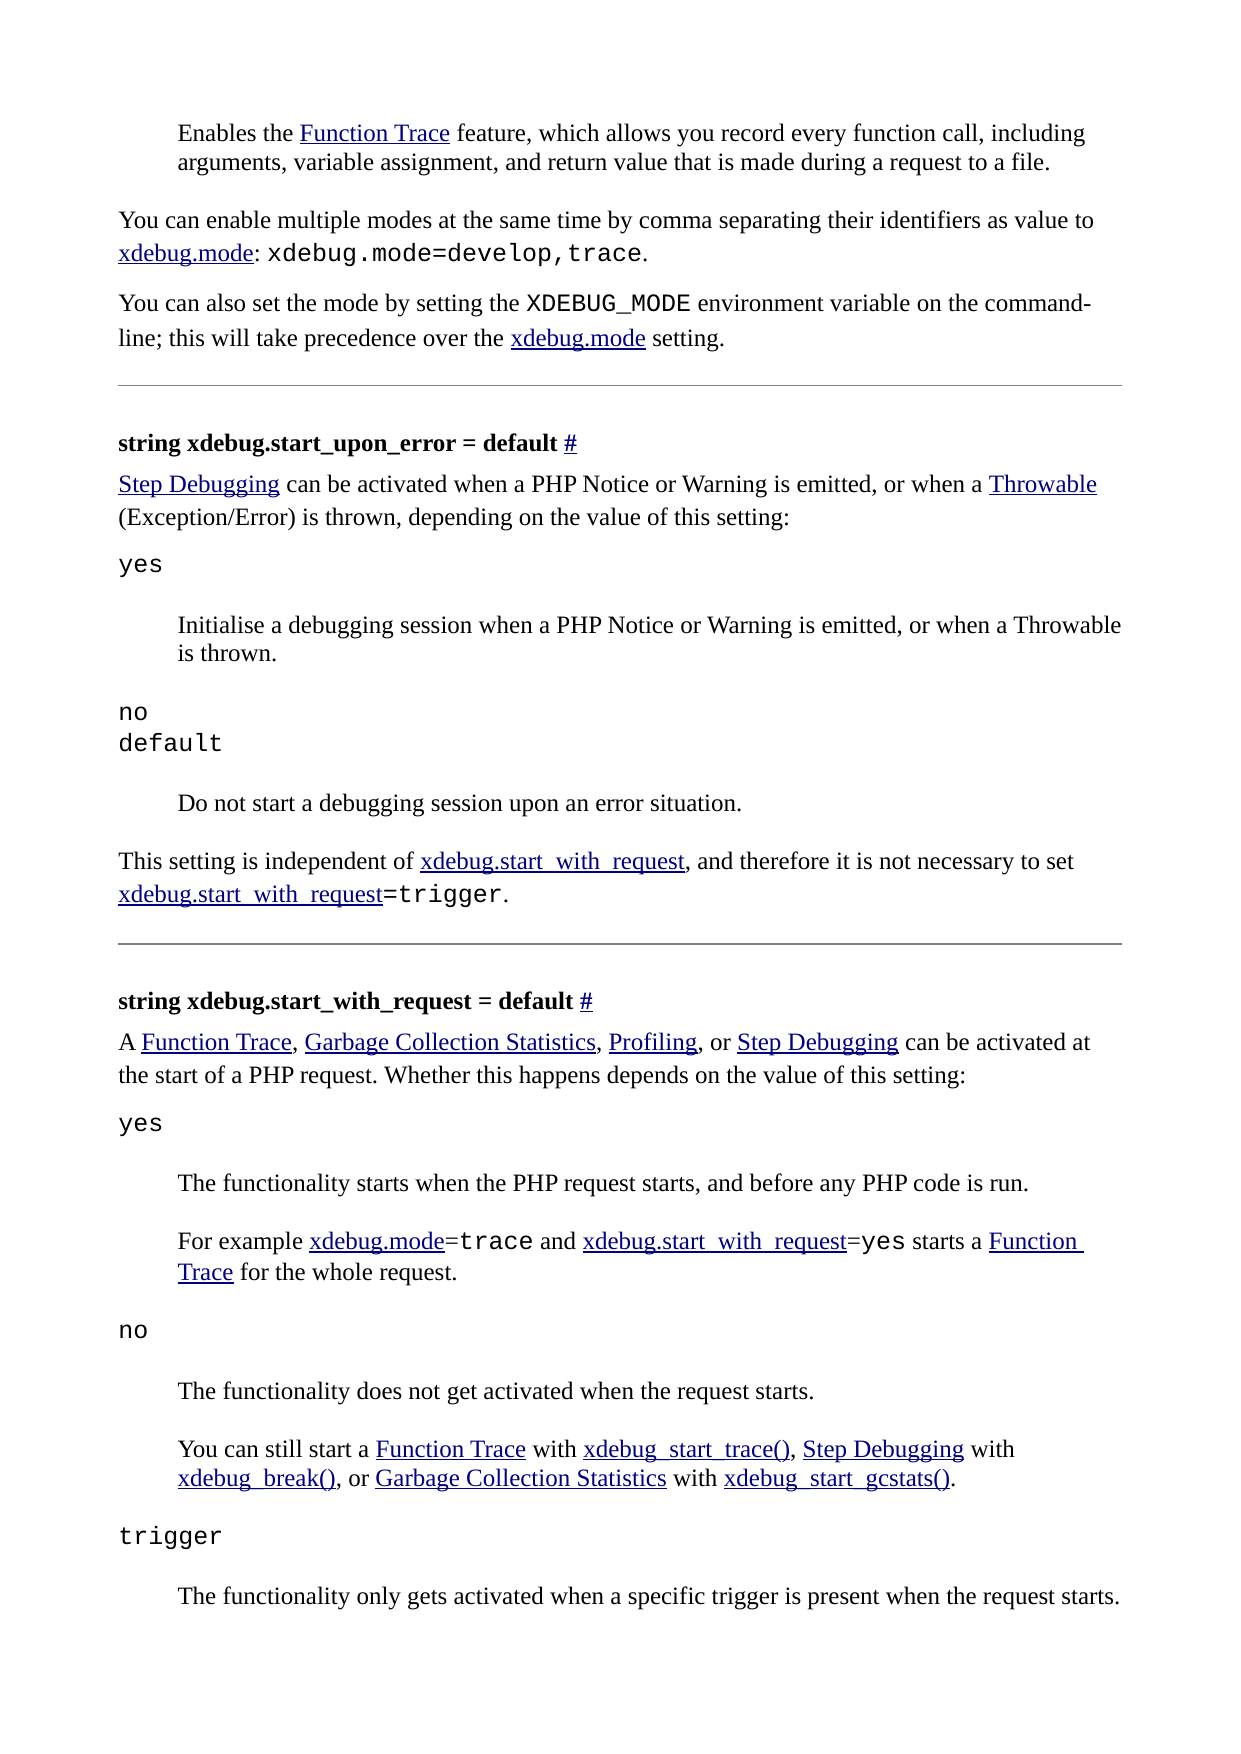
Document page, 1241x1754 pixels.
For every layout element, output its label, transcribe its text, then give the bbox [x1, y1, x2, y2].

text This setting is independent of xdebug.start_with_request, and therefore it is not necessary to set xdebug.start_with_request=trigger. [118, 846, 1122, 910]
text A Function Trace, Garbage Collection Statistics, Profiling, or Step Debugging can be activated at the start of a PHP request. Whether this happens depends on the value of this setting: [118, 1027, 1122, 1089]
text Step Debugging can be activated when a PHP Notice or Warning is emitted, or when a Throwable (Exception/Error) is thrown, depending on the value of this setting: [118, 469, 1122, 531]
list The functionality only gets activated when a specific trigger is present when the request starts. [177, 1581, 1122, 1610]
subtitle default [118, 728, 1122, 758]
list The functionality does not get activated when the request starts. [177, 1376, 1122, 1404]
list Enables the Function Trace feature, which allows you record every function call, including arguments, variable assignment, and return value that is made during a request to a file. [177, 118, 1122, 176]
subtitle no [118, 697, 1122, 728]
subtitle yes [118, 1108, 1122, 1139]
list For example xdebug.mode=trace and xdebug.start_with_request=yes starts a Function Trace for the whole request. [177, 1226, 1122, 1286]
subtitle trigger [118, 1521, 1122, 1552]
list Initialise a debugging session when a PHP Notice or Warning is emitted, or when a Throwable is thrown. [177, 610, 1122, 667]
list Do not start a debugging session upon an error situation. [177, 788, 1122, 817]
subtitle no [118, 1315, 1122, 1346]
list You can still start a Function Trace with xdebug_start_trace(), Step Debugging with xdebug_break(), or Garbage Collection Statistics with xdebug_start_gcstats(). [177, 1434, 1122, 1491]
subtitle string xdebug.start_upon_error = default # [118, 428, 1122, 456]
subtitle yes [118, 549, 1122, 580]
text You can also set the mode by setting the XDEBUG_MODE environment variable on the command-line; this will take precedence over the xdebug.mode setting. [118, 288, 1122, 352]
text You can enable multiple modes at the same time by comma separating their identifiers as value to xdebug.mode: xdebug.mode=develop,trace. [118, 205, 1122, 269]
list The functionality starts when the PHP request starts, and before any PHP code is run. [177, 1168, 1122, 1197]
subtitle string xdebug.start_with_request = default # [118, 986, 1122, 1015]
